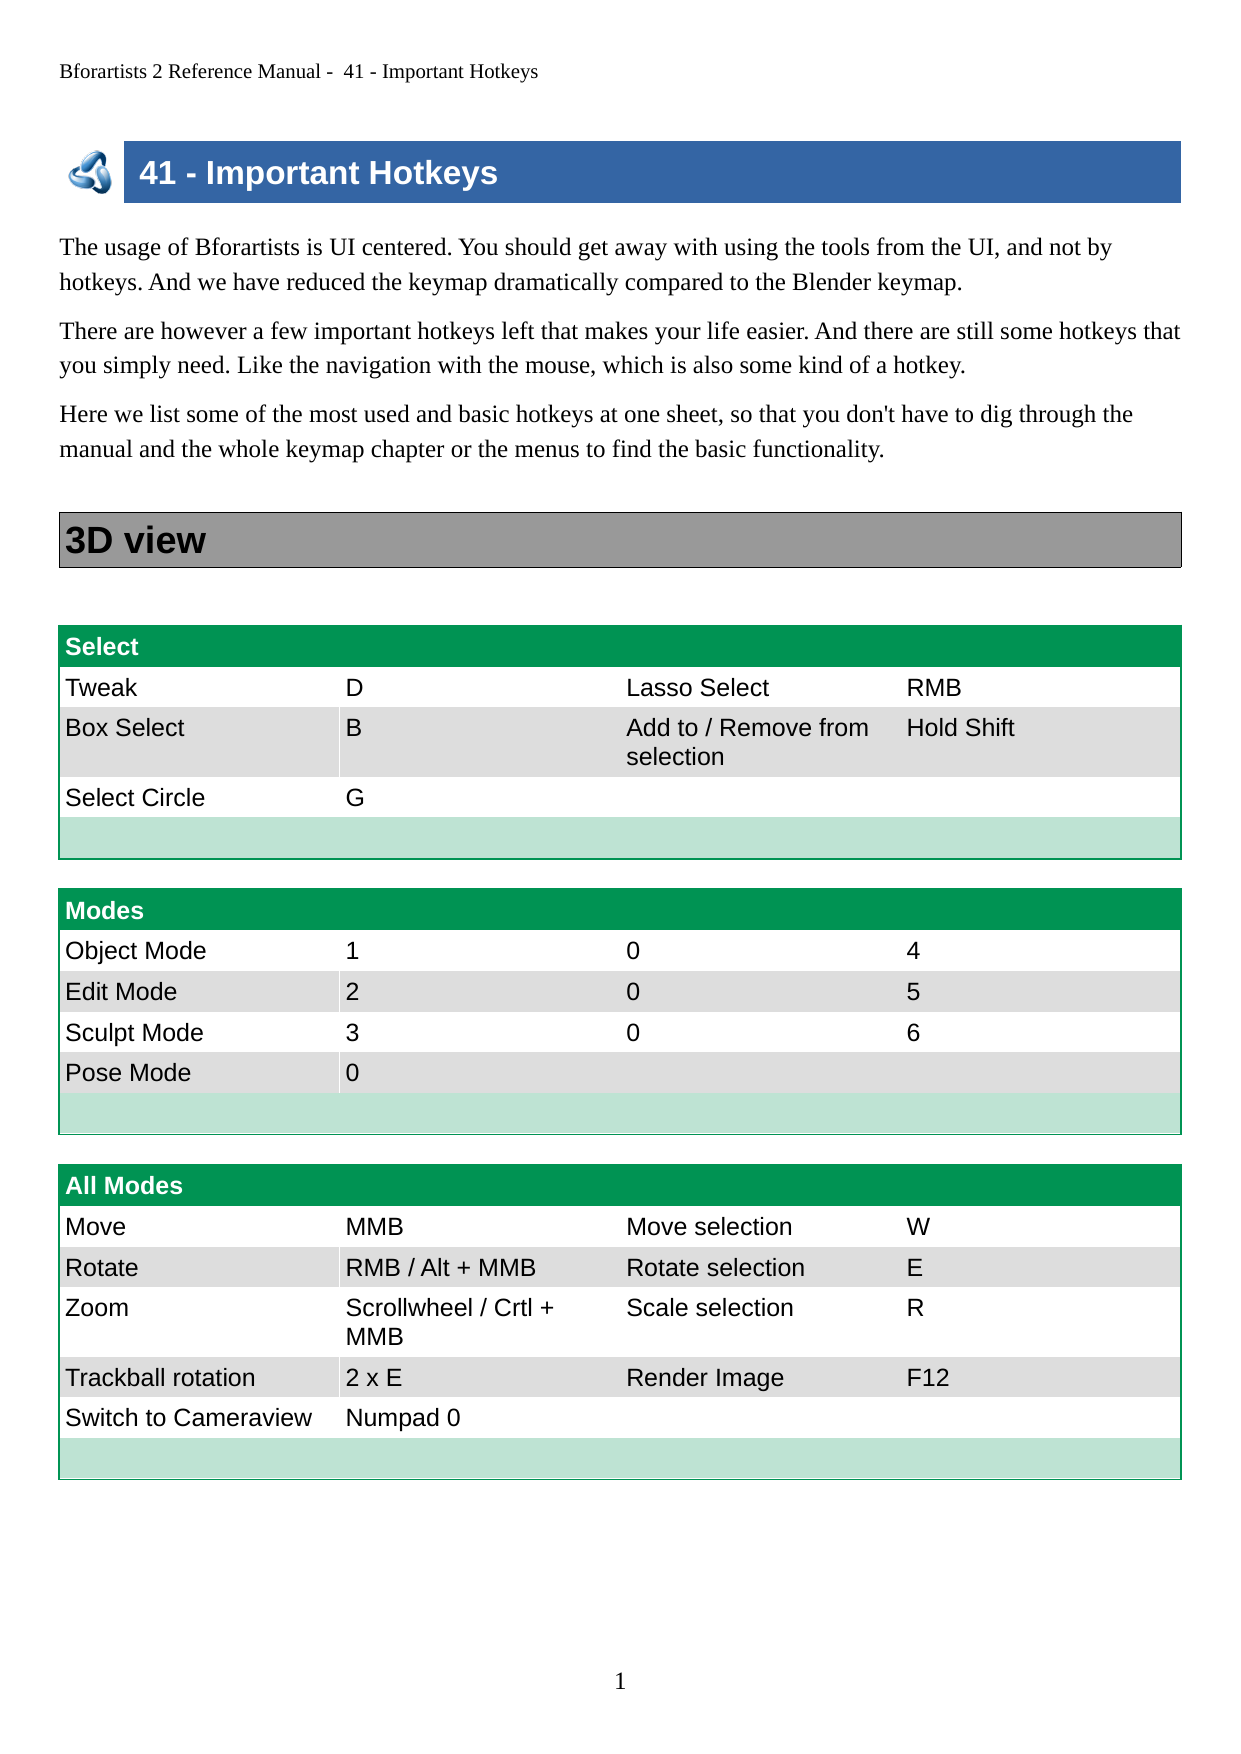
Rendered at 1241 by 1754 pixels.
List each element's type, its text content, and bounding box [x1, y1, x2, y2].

text There are however a few important hotkeys left that makes your life easier. And there are still some hotkeys that you simply need. Like the navigation with the mouse, which is also some kind of a hotkey. [59, 316, 1181, 379]
table_cell [901, 1397, 1180, 1438]
table_cell W [901, 1206, 1180, 1247]
table_cell Rotate [60, 1247, 339, 1287]
table_cell B [340, 707, 620, 777]
table_cell 2 [340, 971, 620, 1012]
table_cell Move [60, 1206, 339, 1247]
table_header [59, 141, 124, 203]
table_header All Modes [60, 1166, 1180, 1206]
table_cell Zoom [60, 1287, 339, 1357]
table_cell 5 [901, 971, 1180, 1012]
table_cell Scrollwheel / Crtl + MMB [340, 1287, 620, 1357]
table_cell F12 [901, 1357, 1180, 1397]
table_cell Object Mode [60, 930, 339, 971]
table_cell 3 [340, 1012, 620, 1052]
table_cell 0 [620, 1012, 901, 1052]
table_cell R [901, 1287, 1180, 1357]
table_cell Box Select [60, 707, 339, 777]
table_cell Hold Shift [901, 707, 1180, 777]
table_cell Rotate selection [620, 1247, 901, 1287]
table_cell 0 [620, 971, 901, 1012]
table_cell Scale selection [620, 1287, 901, 1357]
table_cell Select Circle [60, 777, 339, 817]
table_cell [901, 1052, 1180, 1093]
table_cell Pose Mode [60, 1052, 339, 1093]
table_cell 6 [901, 1012, 1180, 1052]
table_cell Edit Mode [60, 971, 339, 1012]
table_cell Render Image [620, 1357, 901, 1397]
table_cell 0 [340, 1052, 620, 1093]
table_cell Switch to Cameraview [60, 1397, 339, 1438]
table_cell RMB [901, 667, 1180, 707]
table_cell Tweak [60, 667, 339, 707]
table_header 3D view [60, 513, 1181, 567]
table_cell [60, 1438, 1180, 1478]
text Here we list some of the most used and basic hotkeys at one sheet, so that you don't have to dig through the manual and the whole keymap chapter or the menus to find the basic functionality. [59, 399, 1181, 463]
table_cell [60, 817, 1180, 858]
table_cell D [340, 667, 620, 707]
table_cell [901, 777, 1180, 817]
table_cell E [901, 1247, 1180, 1287]
table_cell G [340, 777, 620, 817]
table_header 41 - Important Hotkeys [124, 141, 1181, 203]
picture [65, 147, 114, 197]
table_cell 2 x E [340, 1357, 620, 1397]
table_cell 1 [340, 930, 620, 971]
table_cell 0 [620, 930, 901, 971]
table_cell Move selection [620, 1206, 901, 1247]
table_cell RMB / Alt + MMB [340, 1247, 620, 1287]
table_cell Numpad 0 [340, 1397, 620, 1438]
table_cell Add to / Remove from selection [620, 707, 901, 777]
table_cell MMB [340, 1206, 620, 1247]
table_cell 4 [901, 930, 1180, 971]
table_cell [620, 1052, 901, 1093]
table_header Modes [60, 890, 1180, 930]
table_cell Lasso Select [620, 667, 901, 707]
table_cell Trackball rotation [60, 1357, 339, 1397]
table_cell [60, 1093, 1180, 1133]
table_cell [620, 1397, 901, 1438]
text The usage of Bforartists is UI centered. You should get away with using the tools from the UI, and not by hotkeys. And we have reduced the keymap dramatically compared to the Blender keymap. [59, 232, 1181, 296]
table_cell Sculpt Mode [60, 1012, 339, 1052]
table_cell [620, 777, 901, 817]
table_header Select [60, 626, 1180, 667]
